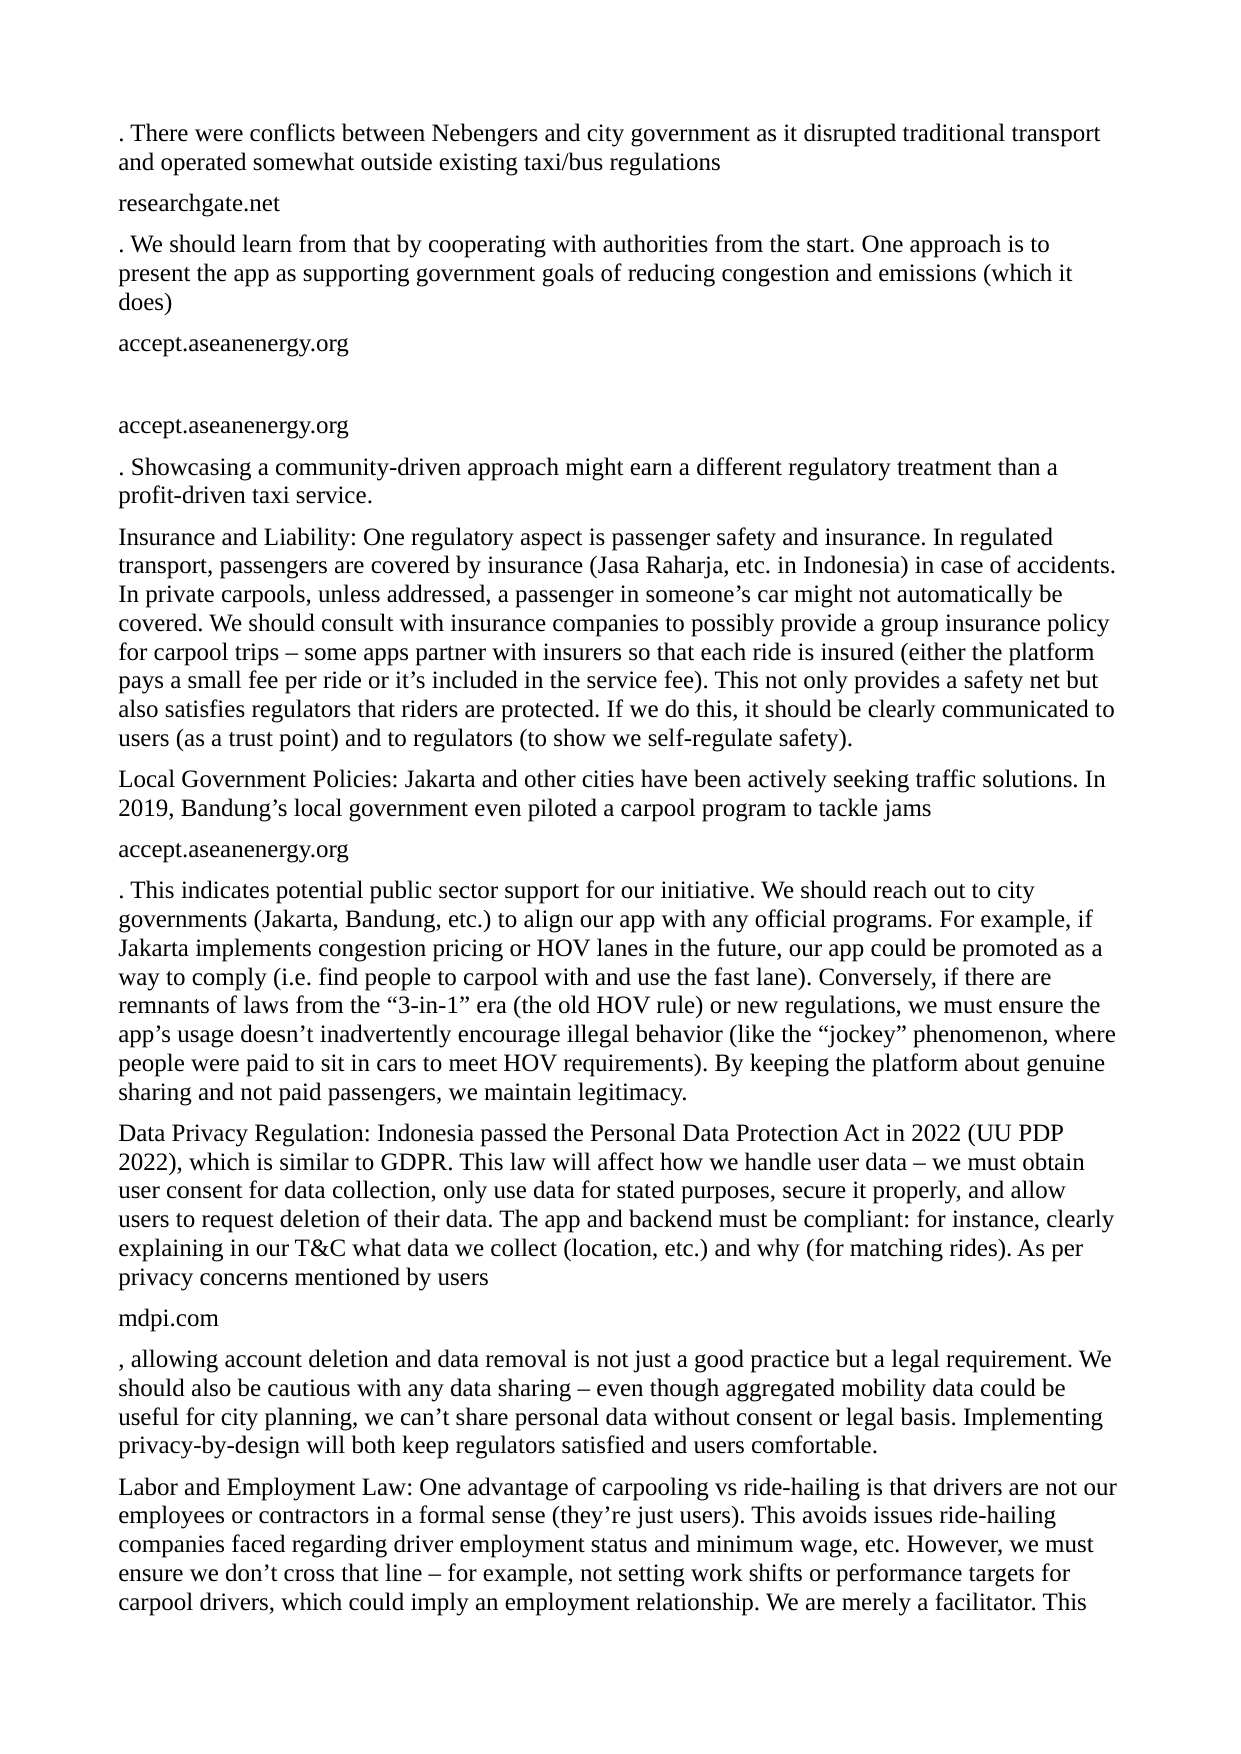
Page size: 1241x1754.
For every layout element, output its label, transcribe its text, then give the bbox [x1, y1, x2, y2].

text , allowing account deletion and data removal is not just a good practice but a legal requirement. We should also be cautious with any data sharing – even though aggregated mobility data could be useful for city planning, we can’t share personal data without consent or legal basis. Implementing privacy-by-design will both keep regulators satisfied and users comfortable. [118, 1344, 1122, 1459]
text Labor and Employment Law: One advantage of carpooling vs ride-hailing is that drivers are not our employees or contractors in a formal sense (they’re just users). This avoids issues ride-hailing companies faced regarding driver employment status and minimum wage, etc. However, we must ensure we don’t cross that line – for example, not setting work shifts or performance targets for carpool drivers, which could imply an employment relationship. We are merely a facilitator. This [118, 1472, 1122, 1616]
text . We should learn from that by cooperating with authorities from the start. One approach is to present the app as supporting government goals of reducing congestion and emissions (which it does)​ [118, 229, 1122, 316]
text . There were conflicts between Nebengers and city government as it disrupted traditional transport and operated somewhat outside existing taxi/bus regulations​ [118, 118, 1122, 176]
text . Showcasing a community-driven approach might earn a different regulatory treatment than a profit-driven taxi service. [118, 452, 1122, 509]
text accept.aseanenergy.org [118, 411, 1122, 439]
text accept.aseanenergy.org [118, 328, 1122, 357]
text accept.aseanenergy.org [118, 834, 1122, 863]
text . This indicates potential public sector support for our initiative. We should reach out to city governments (Jakarta, Bandung, etc.) to align our app with any official programs. For example, if Jakarta implements congestion pricing or HOV lanes in the future, our app could be promoted as a way to comply (i.e. find people to carpool with and use the fast lane). Conversely, if there are remnants of laws from the “3-in-1” era (the old HOV rule) or new regulations, we must ensure the app’s usage doesn’t inadvertently encourage illegal behavior (like the “jockey” phenomenon, where people were paid to sit in cars to meet HOV requirements). By keeping the platform about genuine sharing and not paid passengers, we maintain legitimacy. [118, 876, 1122, 1106]
text researchgate.net [118, 188, 1122, 217]
text mdpi.com [118, 1303, 1122, 1332]
text Data Privacy Regulation: Indonesia passed the Personal Data Protection Act in 2022 (UU PDP 2022), which is similar to GDPR. This law will affect how we handle user data – we must obtain user consent for data collection, only use data for stated purposes, secure it properly, and allow users to request deletion of their data. The app and backend must be compliant: for instance, clearly explaining in our T&C what data we collect (location, etc.) and why (for matching rides). As per privacy concerns mentioned by users​ [118, 1118, 1122, 1291]
text ​ [118, 369, 1122, 398]
text Local Government Policies: Jakarta and other cities have been actively seeking traffic solutions. In 2019, Bandung’s local government even piloted a carpool program to tackle jams​ [118, 764, 1122, 822]
text Insurance and Liability: One regulatory aspect is passenger safety and insurance. In regulated transport, passengers are covered by insurance (Jasa Raharja, etc. in Indonesia) in case of accidents. In private carpools, unless addressed, a passenger in someone’s car might not automatically be covered. We should consult with insurance companies to possibly provide a group insurance policy for carpool trips – some apps partner with insurers so that each ride is insured (either the platform pays a small fee per ride or it’s included in the service fee). This not only provides a safety net but also satisfies regulators that riders are protected. If we do this, it should be clearly communicated to users (as a trust point) and to regulators (to show we self-regulate safety). [118, 522, 1122, 752]
